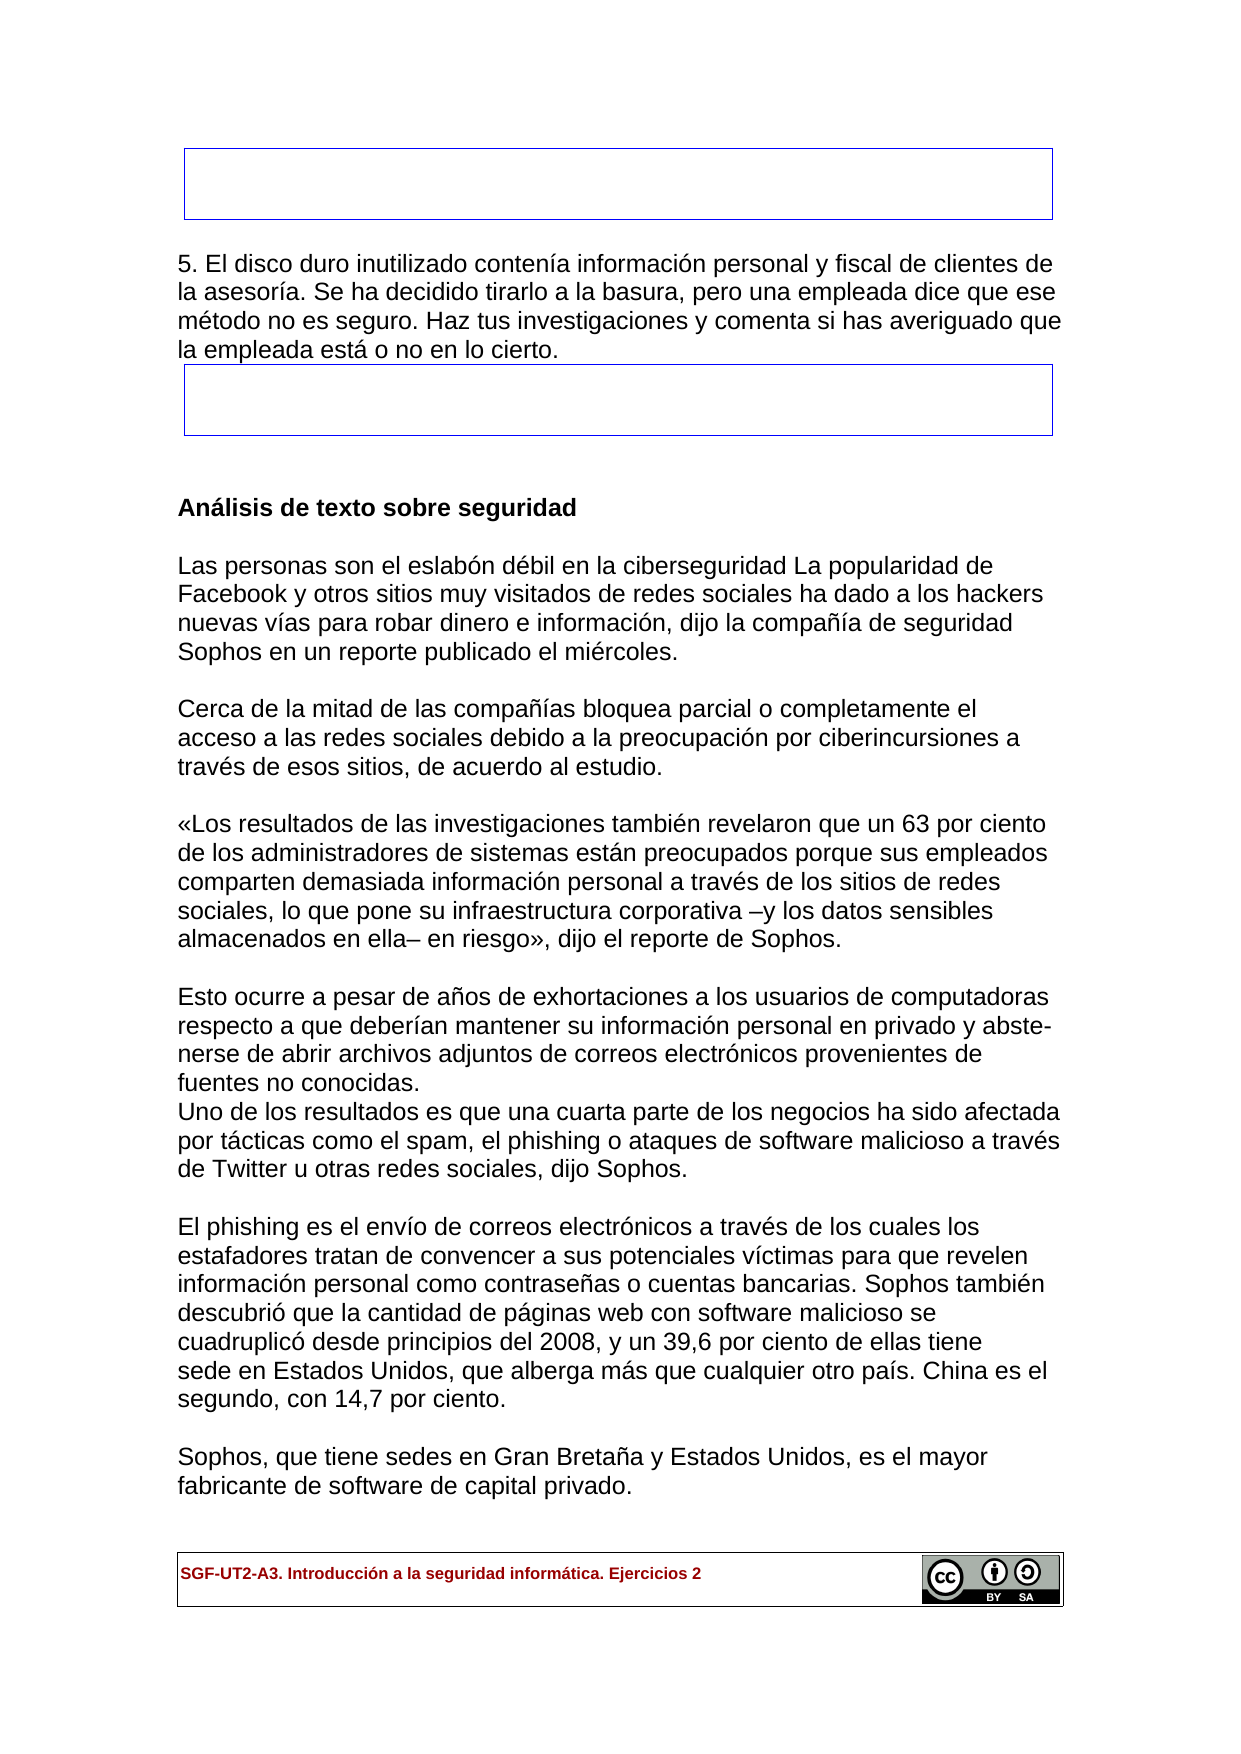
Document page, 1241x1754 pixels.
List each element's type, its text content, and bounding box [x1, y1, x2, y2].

text El phishing es el envío de correos electrónicos a través de los cuales los estafadores tratan de convencer a sus potenciales víctimas para que revelen información personal como contraseñas o cuentas bancarias. Sophos también descubrió que la cantidad de páginas web con software malicioso se cuadruplicó desde principios del 2008, y un 39,6 por ciento de ellas tiene [177, 1212, 1063, 1356]
table_header [185, 365, 1052, 435]
text sede en Estados Unidos, que alberga más que cualquier otro país. China es el segundo, con 14,7 por ciento. [177, 1356, 1063, 1413]
text Esto ocurre a pesar de años de exhortaciones a los usuarios de computadoras respecto a que deberían mantener su información personal en privado y abste- [177, 982, 1063, 1039]
text Uno de los resultados es que una cuarta parte de los negocios ha sido afectada por tácticas como el spam, el phishing o ataques de software malicioso a través de Twitter u otras redes sociales, dijo Sophos. [177, 1097, 1063, 1183]
text Análisis de texto sobre seguridad [177, 493, 1063, 522]
text «Los resultados de las investigaciones también revelaron que un 63 por ciento de los administradores de sistemas están preocupados porque sus empleados comparten demasiada información personal a través de los sitios de redes sociales, lo que pone su infraestructura corporativa –y los datos sensibles almacenados en ella– en riesgo», dijo el reporte de Sophos. [177, 809, 1063, 953]
text Cerca de la mitad de las compañías bloquea parcial o completamente el acceso a las redes sociales debido a la preocupación por ciberincursiones a través de esos sitios, de acuerdo al estudio. [177, 694, 1063, 781]
text 5. El disco duro inutilizado contenía información personal y fiscal de clientes de la asesoría. Se ha decidido tirarlo a la basura, pero una empleada dice que ese método no es seguro. Haz tus investigaciones y comenta si has averiguado que la empleada está o no en lo cierto. [177, 248, 1063, 363]
text nerse de abrir archivos adjuntos de correos electrónicos provenientes de fuentes no conocidas. [177, 1039, 1063, 1097]
table_header [185, 149, 1052, 219]
text Las personas son el eslabón débil en la ciberseguridad La popularidad de Facebook y otros sitios muy visitados de redes sociales ha dado a los hackers nuevas vías para robar dinero e información, dijo la compañía de seguridad Sophos en un reporte publicado el miércoles. [177, 551, 1063, 666]
text Sophos, que tiene sedes en Gran Bretaña y Estados Unidos, es el mayor fabricante de software de capital privado. [177, 1442, 1063, 1499]
picture [922, 1555, 1060, 1604]
